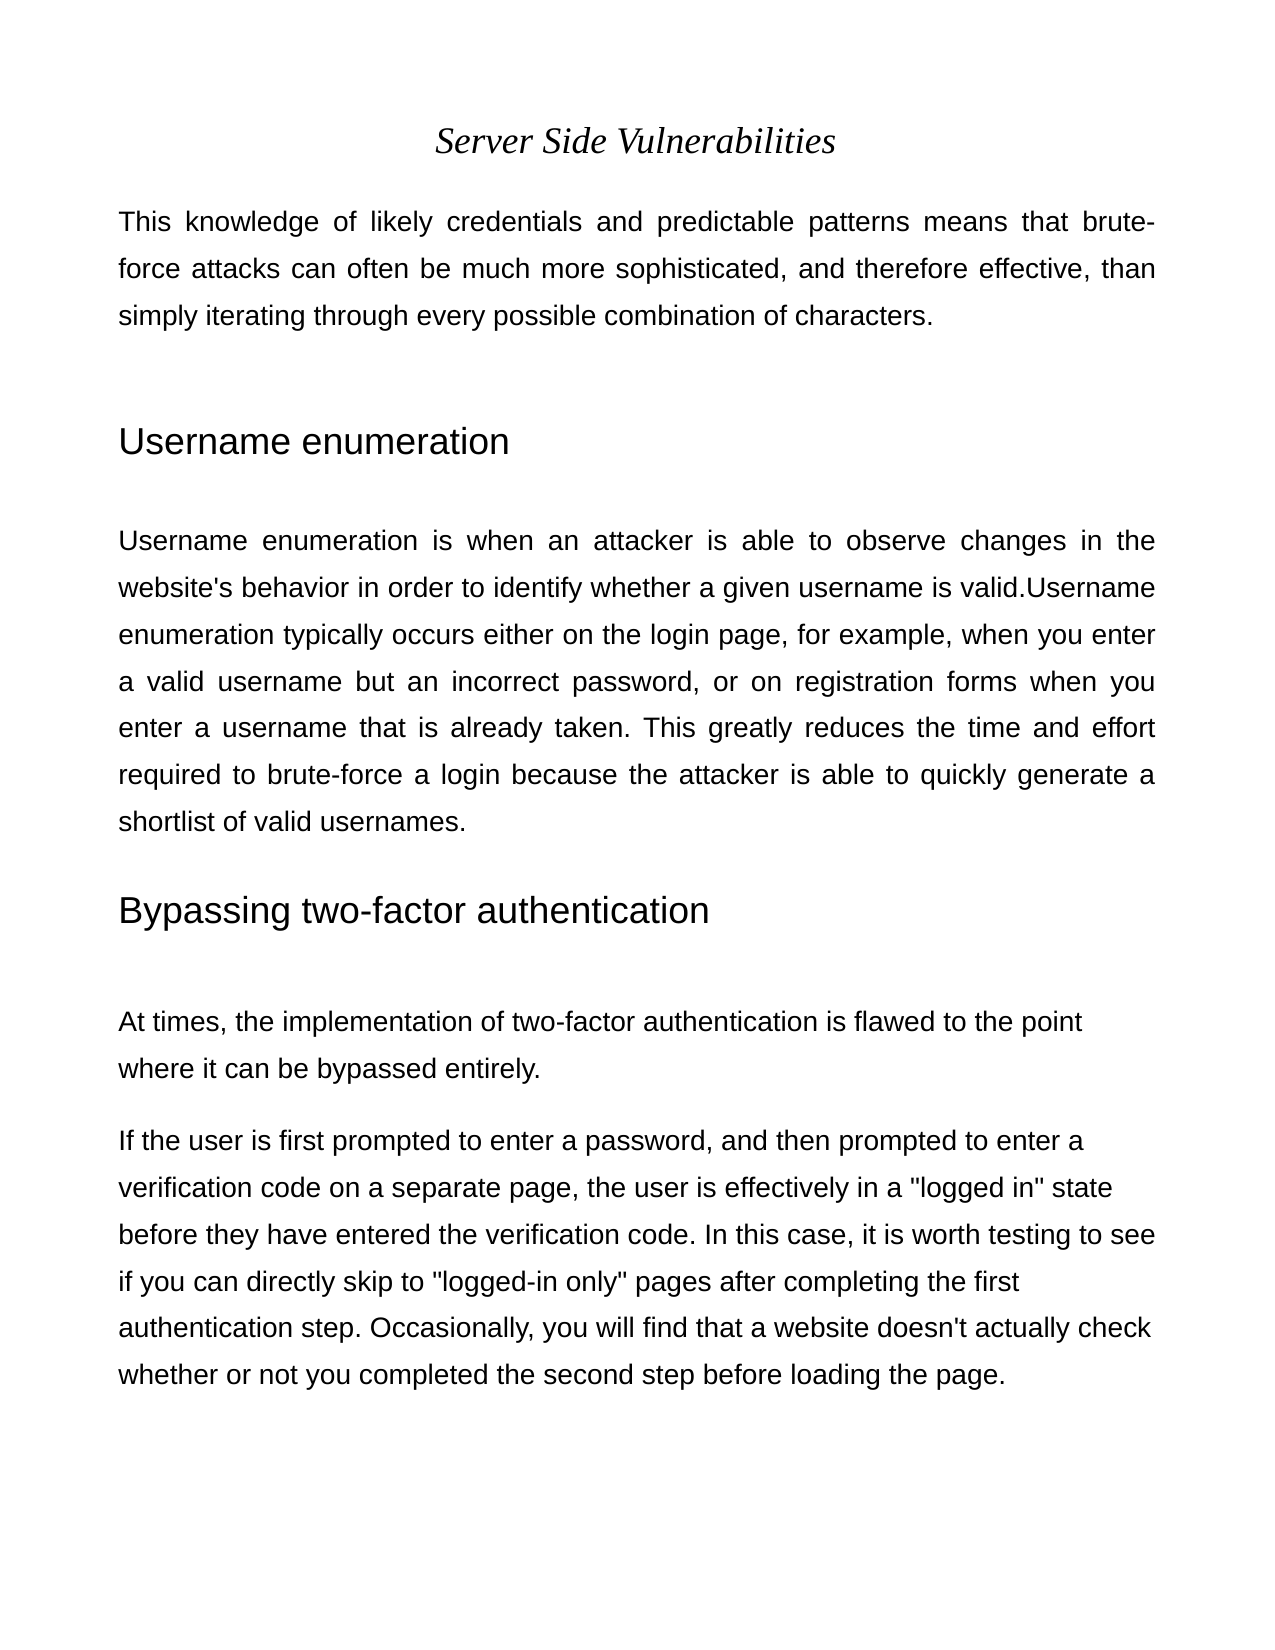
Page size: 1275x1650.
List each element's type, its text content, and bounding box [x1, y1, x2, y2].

subtitle Username enumeration is when an attacker is able to observe changes in the website's behavior in order to identify whether a given username is valid.Username enumeration typically occurs either on the login page, for example, when you enter a valid username but an incorrect password, or on registration forms when you enter a username that is already taken. This greatly reduces the time and effort required to brute-force a login because the attacker is able to quickly generate a shortlist of valid usernames. [118, 509, 1157, 838]
text This knowledge of likely credentials and predictable patterns means that brute-force attacks can often be much more sophisticated, and therefore effective, than simply iterating through every possible combination of characters. [118, 191, 1157, 331]
subtitle Username enumeration [118, 416, 1157, 463]
subtitle Bypassing two-factor authentication [118, 884, 1157, 931]
text If the user is first prompted to enter a password, and then prompted to enter a verification code on a separate page, the user is effectively in a "logged in" state before they have entered the verification code. In this case, it is worth testing to see if you can directly skip to "logged-in only" pages after completing the first authentication step. Occasionally, you will find that a website doesn't actually check whether or not you completed the second step before loading the page. [118, 1109, 1157, 1391]
text At times, the implementation of two-factor authentication is flawed to the point where it can be bypassed entirely. [118, 991, 1157, 1084]
